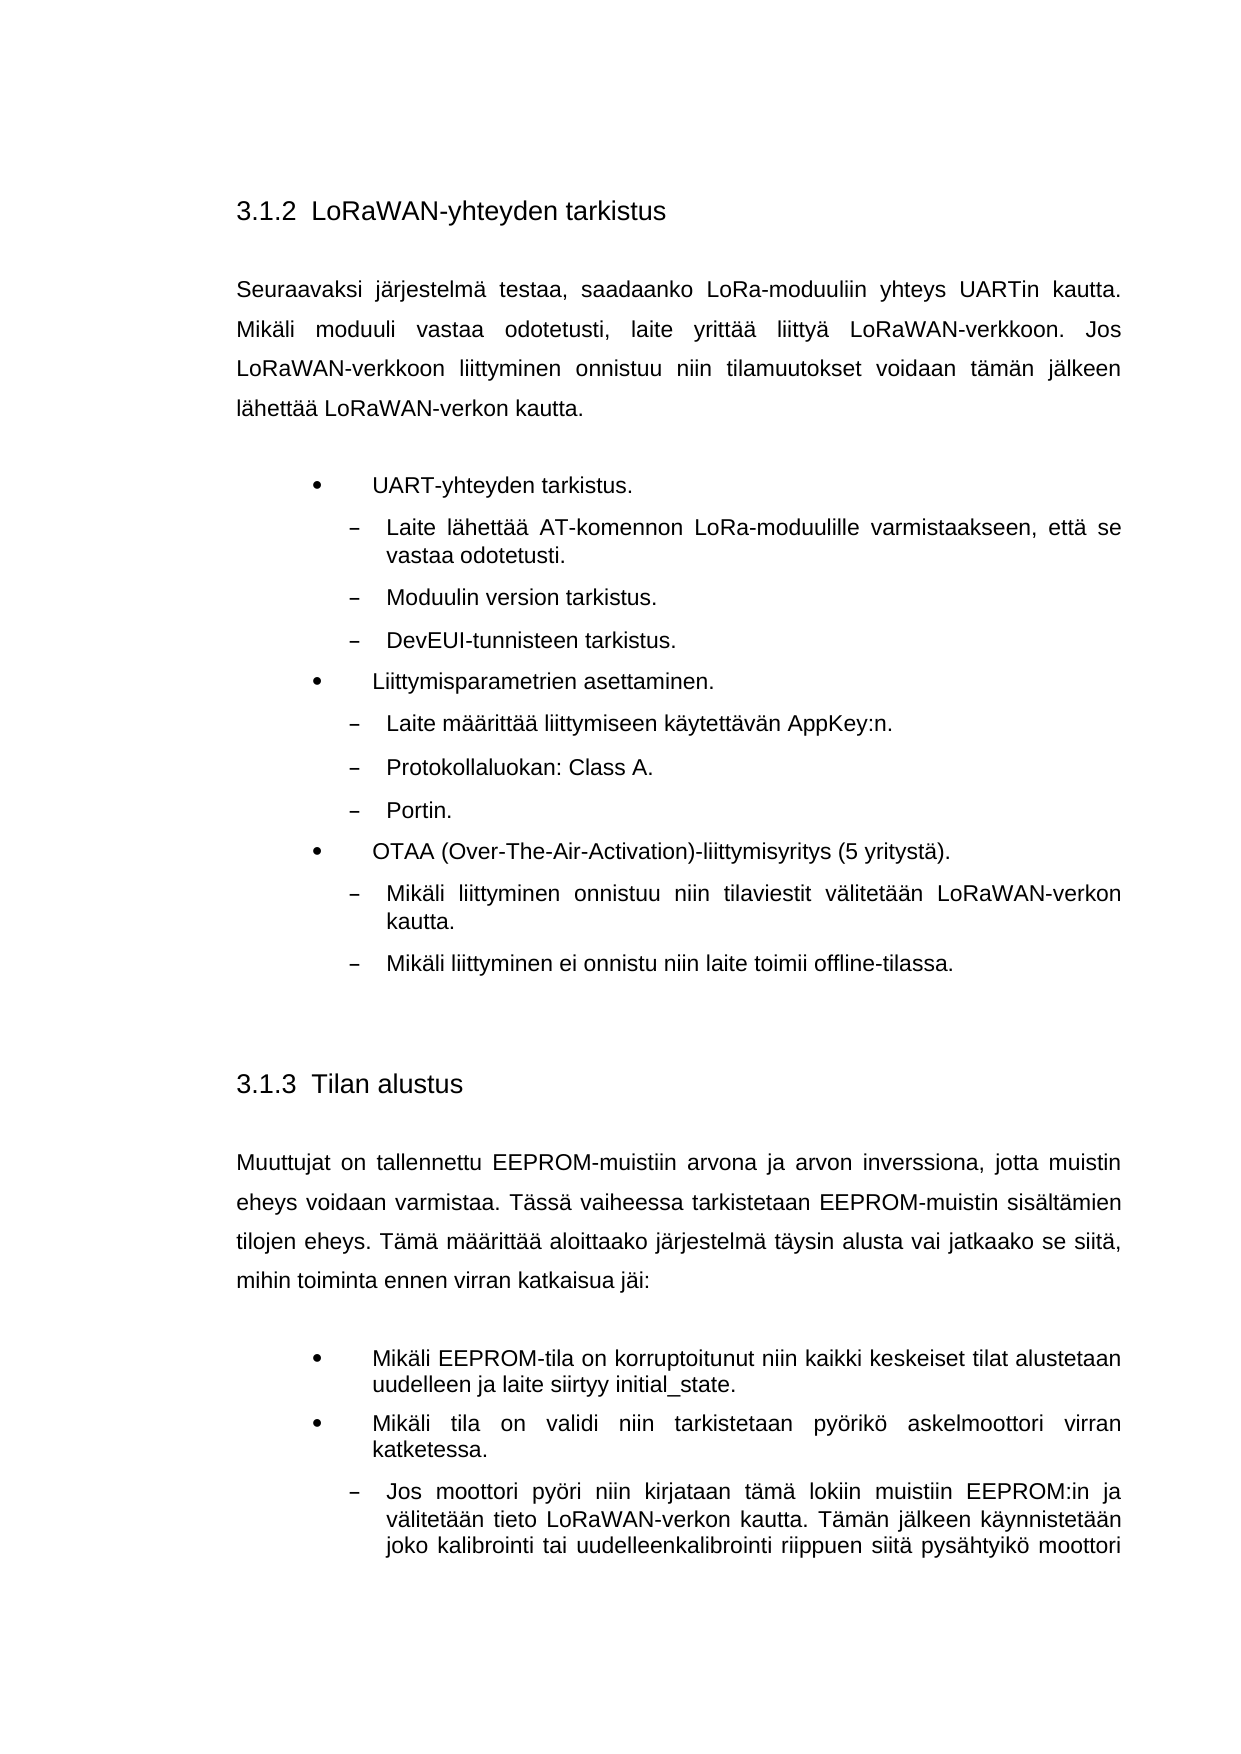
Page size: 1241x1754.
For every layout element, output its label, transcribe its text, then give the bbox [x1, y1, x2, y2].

list Liittymisparametrien asettaminen. [313, 668, 1122, 694]
list Protokollaluokan: Class A. [349, 751, 1122, 782]
list Mikäli liittyminen ei onnistu niin laite toimii offline-tilassa. [349, 947, 1122, 978]
text Seuraavaksi järjestelmä testaa, saadaanko LoRa-moduuliin yhteys UARTin kautta. Mikäli moduuli vastaa odotetusti, laite yrittää liittyä LoRaWAN-verkkoon. Jos LoRaWAN-verkkoon liittyminen onnistuu niin tilamuutokset voidaan tämän jälkeen lähettää LoRaWAN-verkon kautta. [236, 276, 1122, 421]
list UART-yhteyden tarkistus. [313, 472, 1122, 498]
text Muuttujat on tallennettu EEPROM-muistiin arvona ja arvon inverssiona, jotta muistin eheys voidaan varmistaa. Tässä vaiheessa tarkistetaan EEPROM-muistin sisältämien tilojen eheys. Tämä määrittää aloittaako järjestelmä täysin alusta vai jatkaako se siitä, mihin toiminta ennen virran katkaisua jäi: [236, 1149, 1122, 1294]
subtitle Tilan alustus [236, 1068, 1122, 1099]
list DevEUI-tunnisteen tarkistus. [349, 624, 1122, 656]
list Mikäli tila on validi niin tarkistetaan pyörikö askelmoottori virran katketessa. [313, 1410, 1122, 1462]
subtitle LoRaWAN-yhteyden tarkistus [236, 195, 1122, 226]
list Mikäli liittyminen onnistuu niin tilaviestit välitetään LoRaWAN-verkon kautta. [349, 877, 1122, 934]
list Portin. [349, 794, 1122, 826]
list Laite määrittää liittymiseen käytettävän AppKey:n. [349, 707, 1122, 738]
list Moduulin version tarkistus. [349, 581, 1122, 612]
list Jos moottori pyöri niin kirjataan tämä lokiin muistiin EEPROM:in ja välitetään tieto LoRaWAN-verkon kautta. Tämän jälkeen käynnistetään joko kalibrointi tai uudelleenkalibrointi riippuen siitä pysähtyikö moottori [349, 1475, 1122, 1559]
list Mikäli EEPROM-tila on korruptoitunut niin kaikki keskeiset tilat alustetaan uudelleen ja laite siirtyy initial_state. [313, 1344, 1122, 1397]
list OTAA (Over-The-Air-Activation)-liittymisyritys (5 yritystä). [313, 838, 1122, 864]
list Laite lähettää AT-komennon LoRa-moduulille varmistaakseen, että se vastaa odotetusti. [349, 510, 1122, 568]
